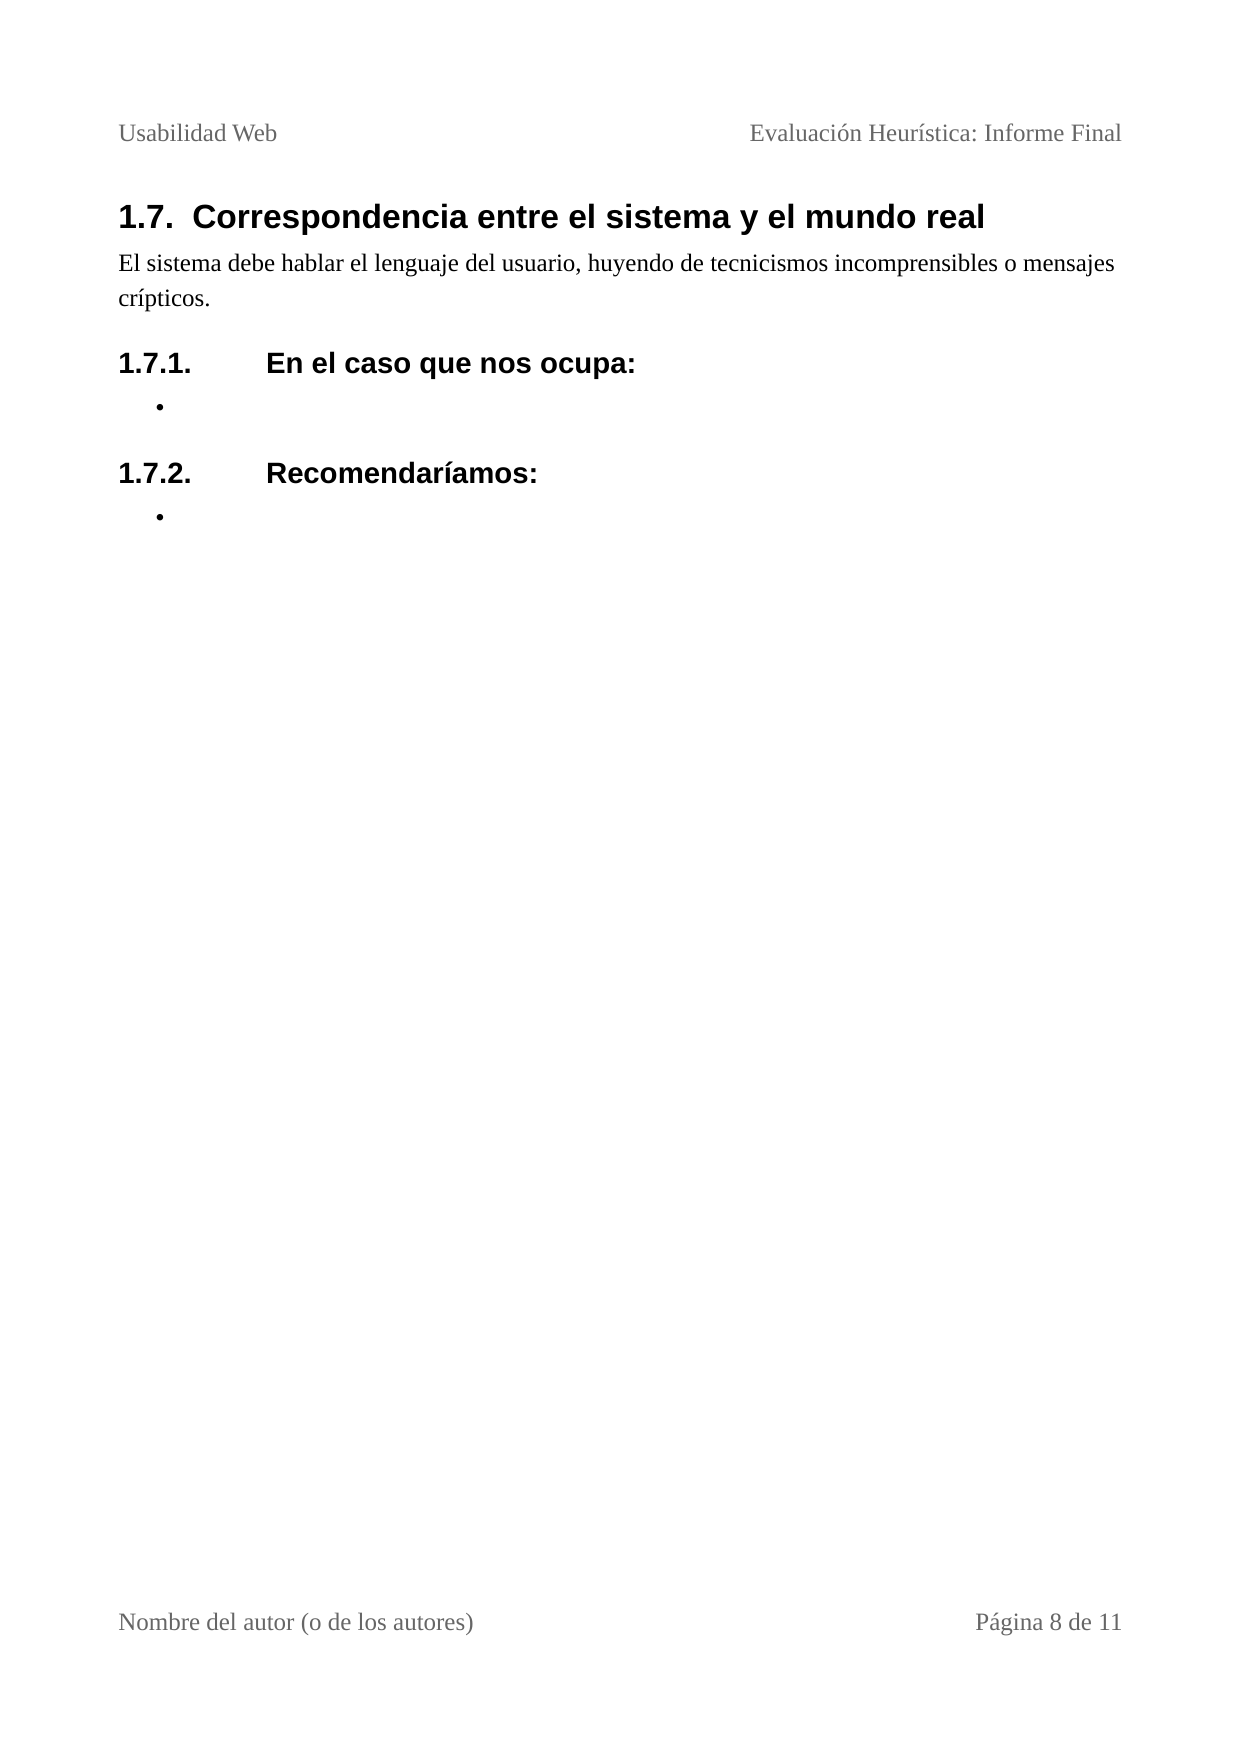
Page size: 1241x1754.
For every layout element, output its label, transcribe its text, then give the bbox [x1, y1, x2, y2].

text El sistema debe hablar el lenguaje del usuario, huyendo de tecnicismos incomprensibles o mensajes crípticos. [118, 248, 1122, 312]
subtitle Recomendaríamos: [118, 456, 1122, 490]
subtitle En el caso que nos ocupa: [118, 346, 1122, 380]
subtitle Correspondencia entre el sistema y el mundo real [118, 197, 1122, 236]
